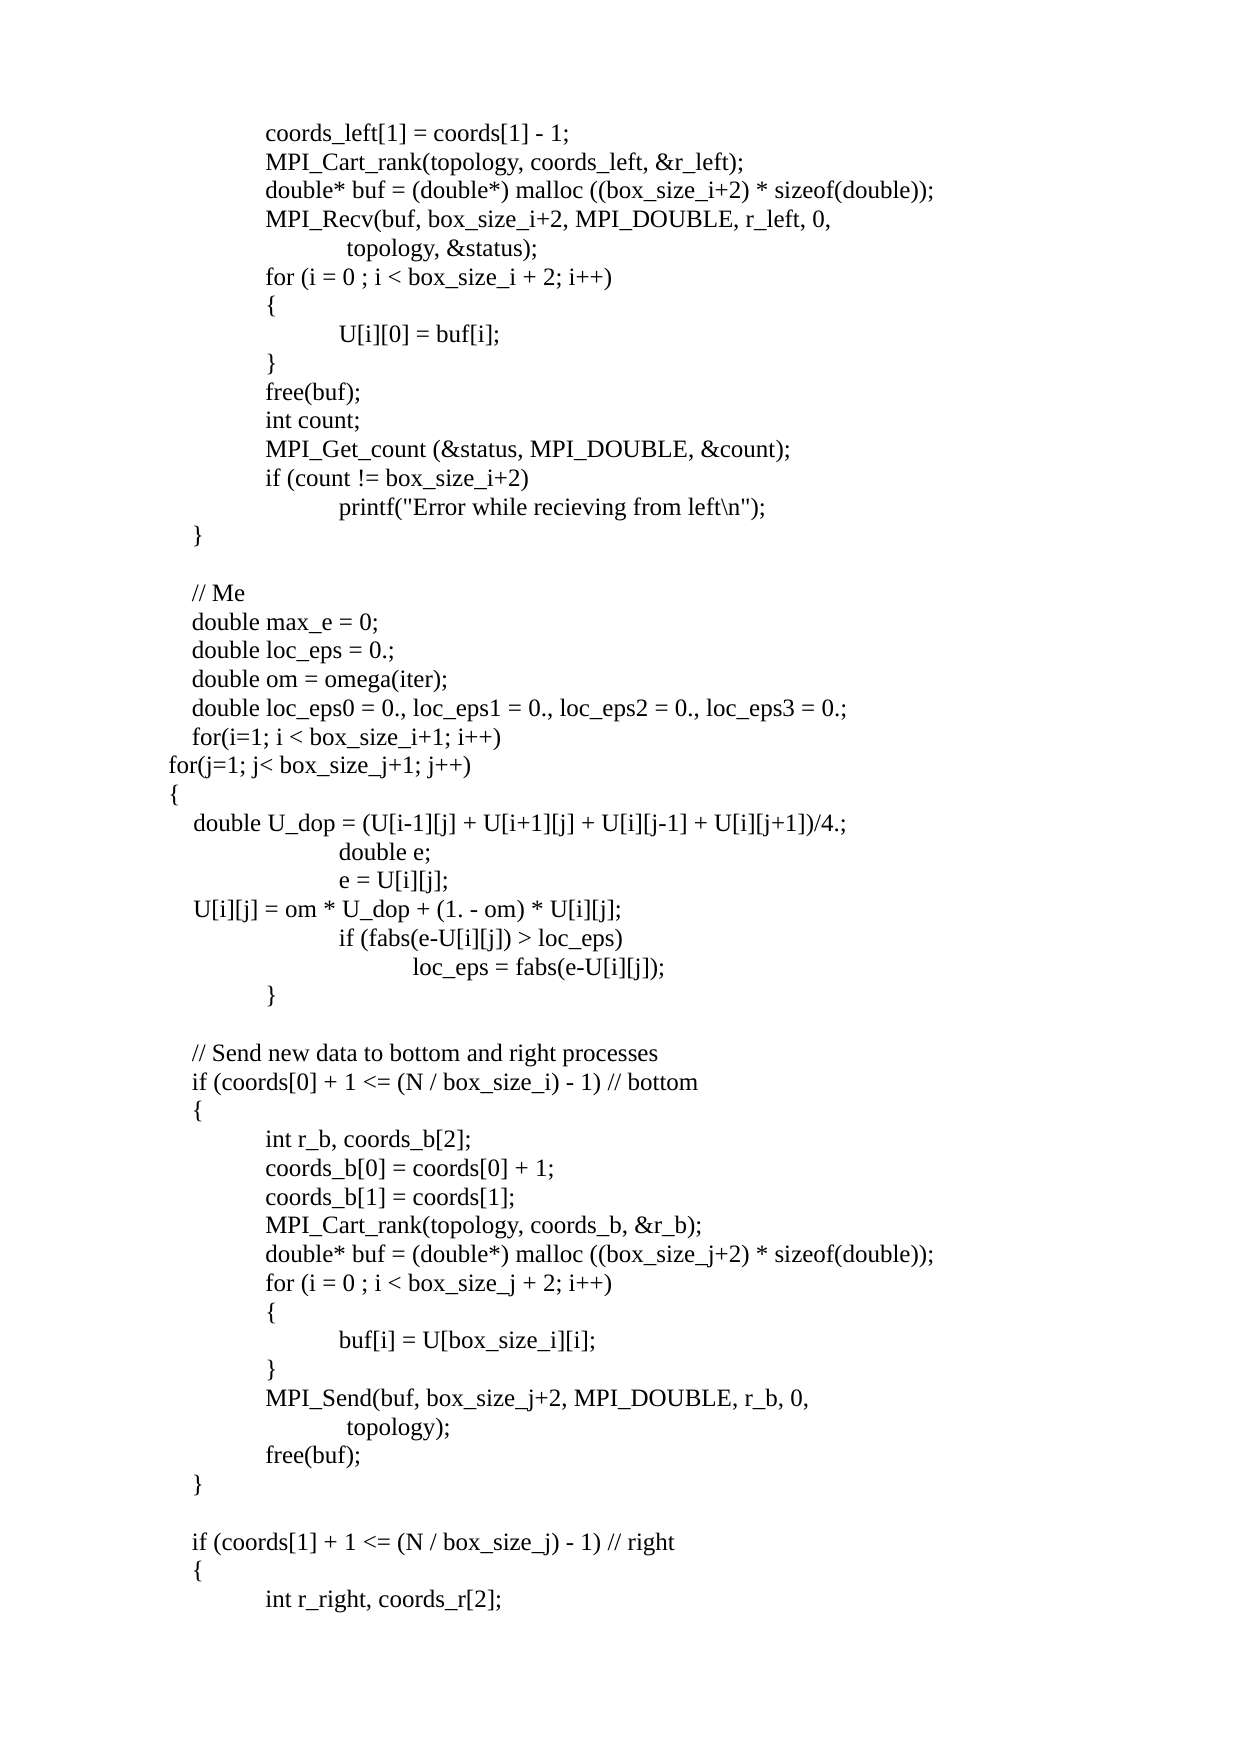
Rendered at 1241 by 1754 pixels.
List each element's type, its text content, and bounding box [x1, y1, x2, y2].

text int count; [118, 406, 1122, 434]
text for(j=1; j< box_size_j+1; j++) [118, 751, 1122, 779]
text coords_left[1] = coords[1] - 1; [118, 118, 1122, 147]
text } [118, 981, 1122, 1009]
text { [118, 1297, 1122, 1326]
text e = U[i][j]; [118, 866, 1122, 894]
text topology, &status); [118, 233, 1122, 262]
text MPI_Cart_rank(topology, coords_left, &r_left); [118, 147, 1122, 176]
text } [118, 348, 1122, 377]
text topology); [118, 1412, 1122, 1441]
text double max_e = 0; [118, 607, 1122, 636]
text if (coords[0] + 1 <= (N / box_size_i) - 1) // bottom [118, 1067, 1122, 1096]
text MPI_Send(buf, box_size_j+2, MPI_DOUBLE, r_b, 0, [118, 1383, 1122, 1412]
text for (i = 0 ; i < box_size_i + 2; i++) [118, 262, 1122, 291]
text if (fabs(e-U[i][j]) > loc_eps) [118, 923, 1122, 952]
text { [118, 291, 1122, 319]
text } [118, 521, 1122, 549]
text coords_b[0] = coords[0] + 1; [118, 1153, 1122, 1182]
text free(buf); [118, 1441, 1122, 1469]
text for(i=1; i < box_size_i+1; i++) [118, 722, 1122, 751]
text double om = omega(iter); [118, 664, 1122, 693]
text double loc_eps0 = 0., loc_eps1 = 0., loc_eps2 = 0., loc_eps3 = 0.; [118, 693, 1122, 722]
text double e; [118, 837, 1122, 866]
text } [118, 1354, 1122, 1383]
text U[i][0] = buf[i]; [118, 319, 1122, 348]
text loc_eps = fabs(e-U[i][j]); [118, 952, 1122, 981]
text if (count != box_size_i+2) [118, 463, 1122, 492]
text MPI_Cart_rank(topology, coords_b, &r_b); [118, 1211, 1122, 1239]
text U[i][j] = om * U_dop + (1. - om) * U[i][j]; [118, 894, 1122, 923]
text buf[i] = U[box_size_i][i]; [118, 1326, 1122, 1354]
text { [118, 1096, 1122, 1124]
text { [118, 1556, 1122, 1584]
text coords_b[1] = coords[1]; [118, 1182, 1122, 1211]
text // Send new data to bottom and right processes [118, 1038, 1122, 1067]
text // Me [118, 578, 1122, 607]
text MPI_Recv(buf, box_size_i+2, MPI_DOUBLE, r_left, 0, [118, 204, 1122, 233]
text double* buf = (double*) malloc ((box_size_i+2) * sizeof(double)); [118, 176, 1122, 204]
text double loc_eps = 0.; [118, 636, 1122, 664]
text int r_b, coords_b[2]; [118, 1124, 1122, 1153]
text double* buf = (double*) malloc ((box_size_j+2) * sizeof(double)); [118, 1239, 1122, 1268]
text for (i = 0 ; i < box_size_j + 2; i++) [118, 1268, 1122, 1297]
text if (coords[1] + 1 <= (N / box_size_j) - 1) // right [118, 1527, 1122, 1556]
text double U_dop = (U[i-1][j] + U[i+1][j] + U[i][j-1] + U[i][j+1])/4.; [118, 808, 1122, 837]
text int r_right, coords_r[2]; [118, 1584, 1122, 1613]
text MPI_Get_count (&status, MPI_DOUBLE, &count); [118, 434, 1122, 463]
text } [118, 1469, 1122, 1498]
text printf("Error while recieving from left\n"); [118, 492, 1122, 521]
text { [118, 779, 1122, 808]
text free(buf); [118, 377, 1122, 406]
